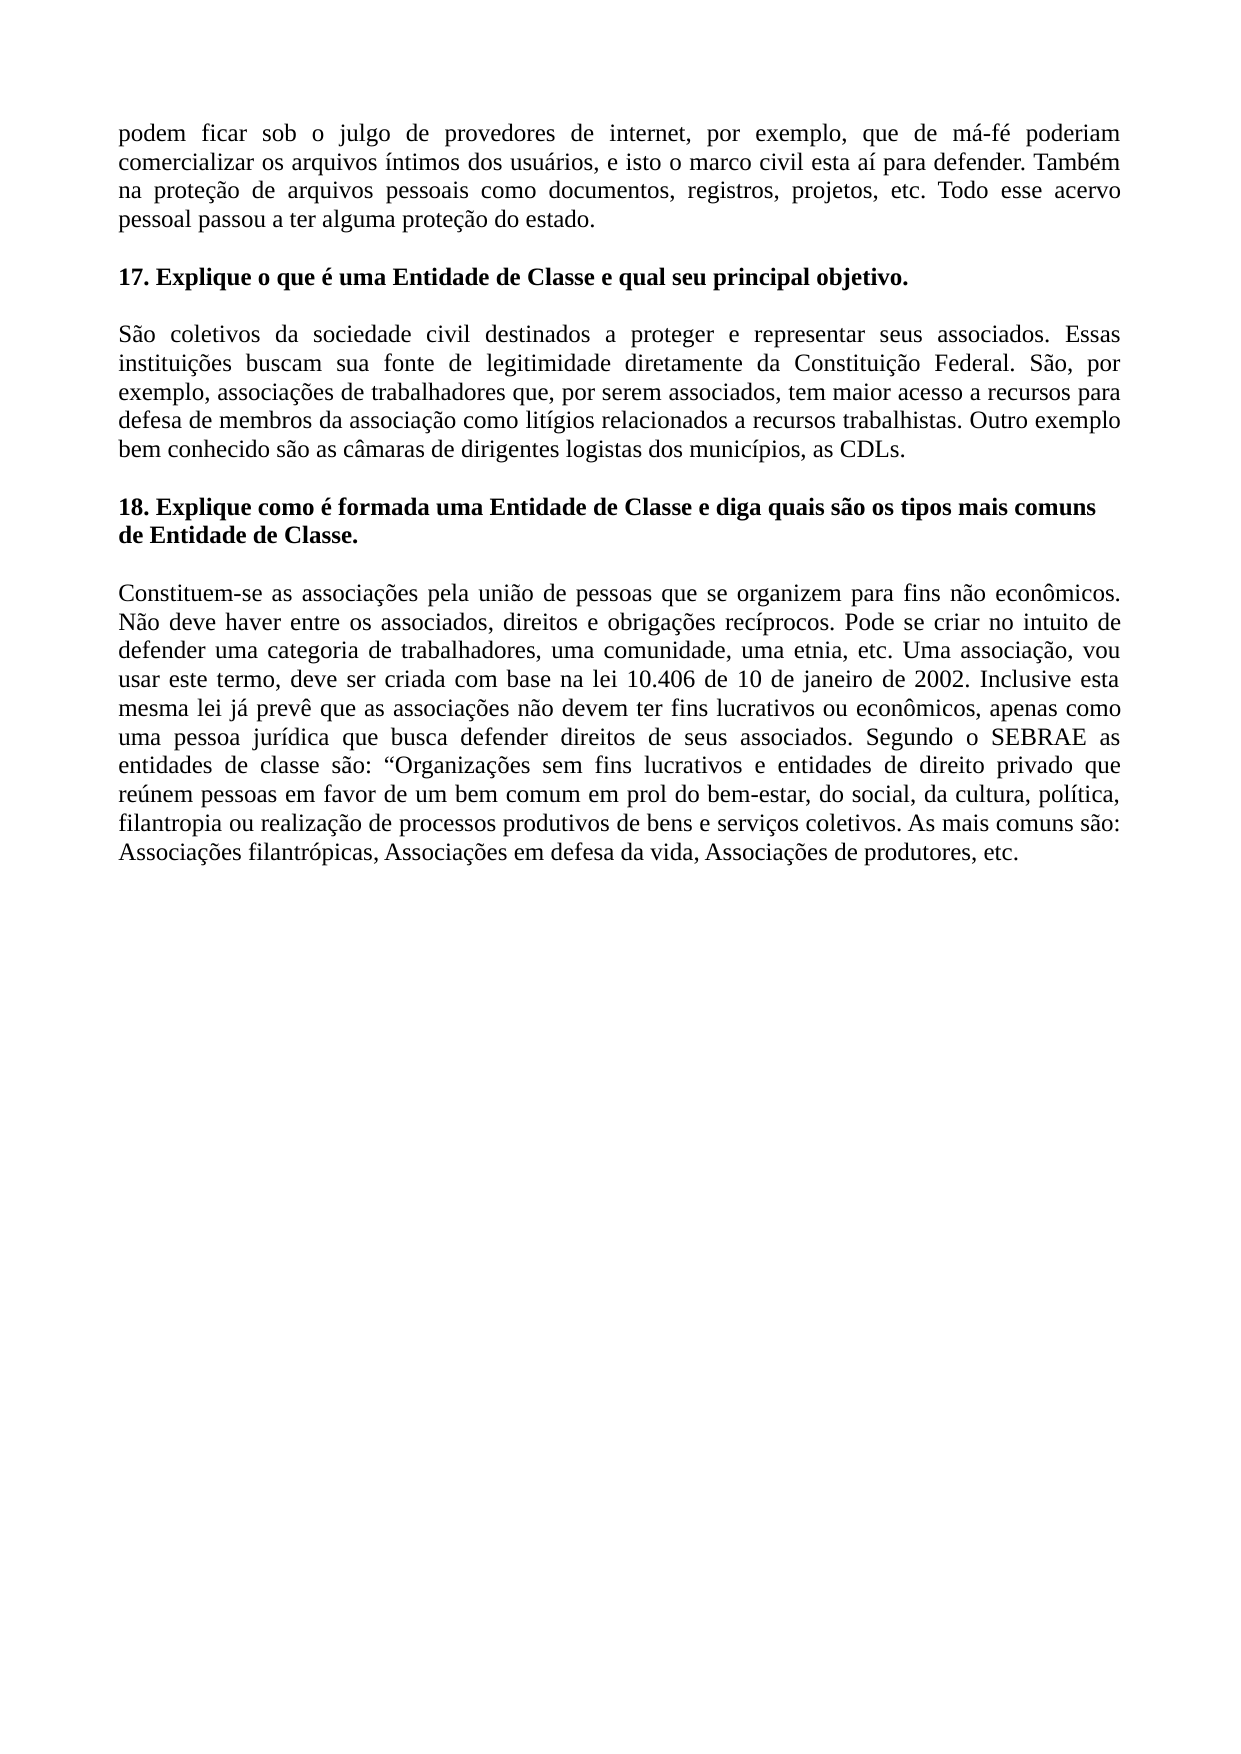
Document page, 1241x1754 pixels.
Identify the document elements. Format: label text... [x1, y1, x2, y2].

text São coletivos da sociedade civil destinados a proteger e representar seus associados. Essas instituições buscam sua fonte de legitimidade diretamente da Constituição Federal. São, por exemplo, associações de trabalhadores que, por serem associados, tem maior acesso a recursos para defesa de membros da associação como litígios relacionados a recursos trabalhistas. Outro exemplo bem conhecido são as câmaras de dirigentes logistas dos municípios, as CDLs. [118, 319, 1122, 463]
text Constituem-se as associações pela união de pessoas que se organizem para fins não econômicos. Não deve haver entre os associados, direitos e obrigações recíprocos. Pode se criar no intuito de defender uma categoria de trabalhadores, uma comunidade, uma etnia, etc. Uma associação, vou usar este termo, deve ser criada com base na lei 10.406 de 10 de janeiro de 2002. Inclusive esta mesma lei já prevê que as associações não devem ter fins lucrativos ou econômicos, apenas como uma pessoa jurídica que busca defender direitos de seus associados. Segundo o SEBRAE as entidades de classe são: “Organizações sem fins lucrativos e entidades de direito privado que reúnem pessoas em favor de um bem comum em prol do bem-estar, do social, da cultura, política, filantropia ou realização de processos produtivos de bens e serviços coletivos. As mais comuns são: Associações filantrópicas, Associações em defesa da vida, Associações de produtores, etc. [118, 578, 1122, 866]
text 17. Explique o que é uma Entidade de Classe e qual seu principal objetivo. [118, 262, 1122, 291]
text 18. Explique como é formada uma Entidade de Classe e diga quais são os tipos mais comuns de Entidade de Classe. [118, 492, 1122, 549]
text podem ficar sob o julgo de provedores de internet, por exemplo, que de má-fé poderiam comercializar os arquivos íntimos dos usuários, e isto o marco civil esta aí para defender. Também na proteção de arquivos pessoais como documentos, registros, projetos, etc. Todo esse acervo pessoal passou a ter alguma proteção do estado. [118, 118, 1122, 233]
